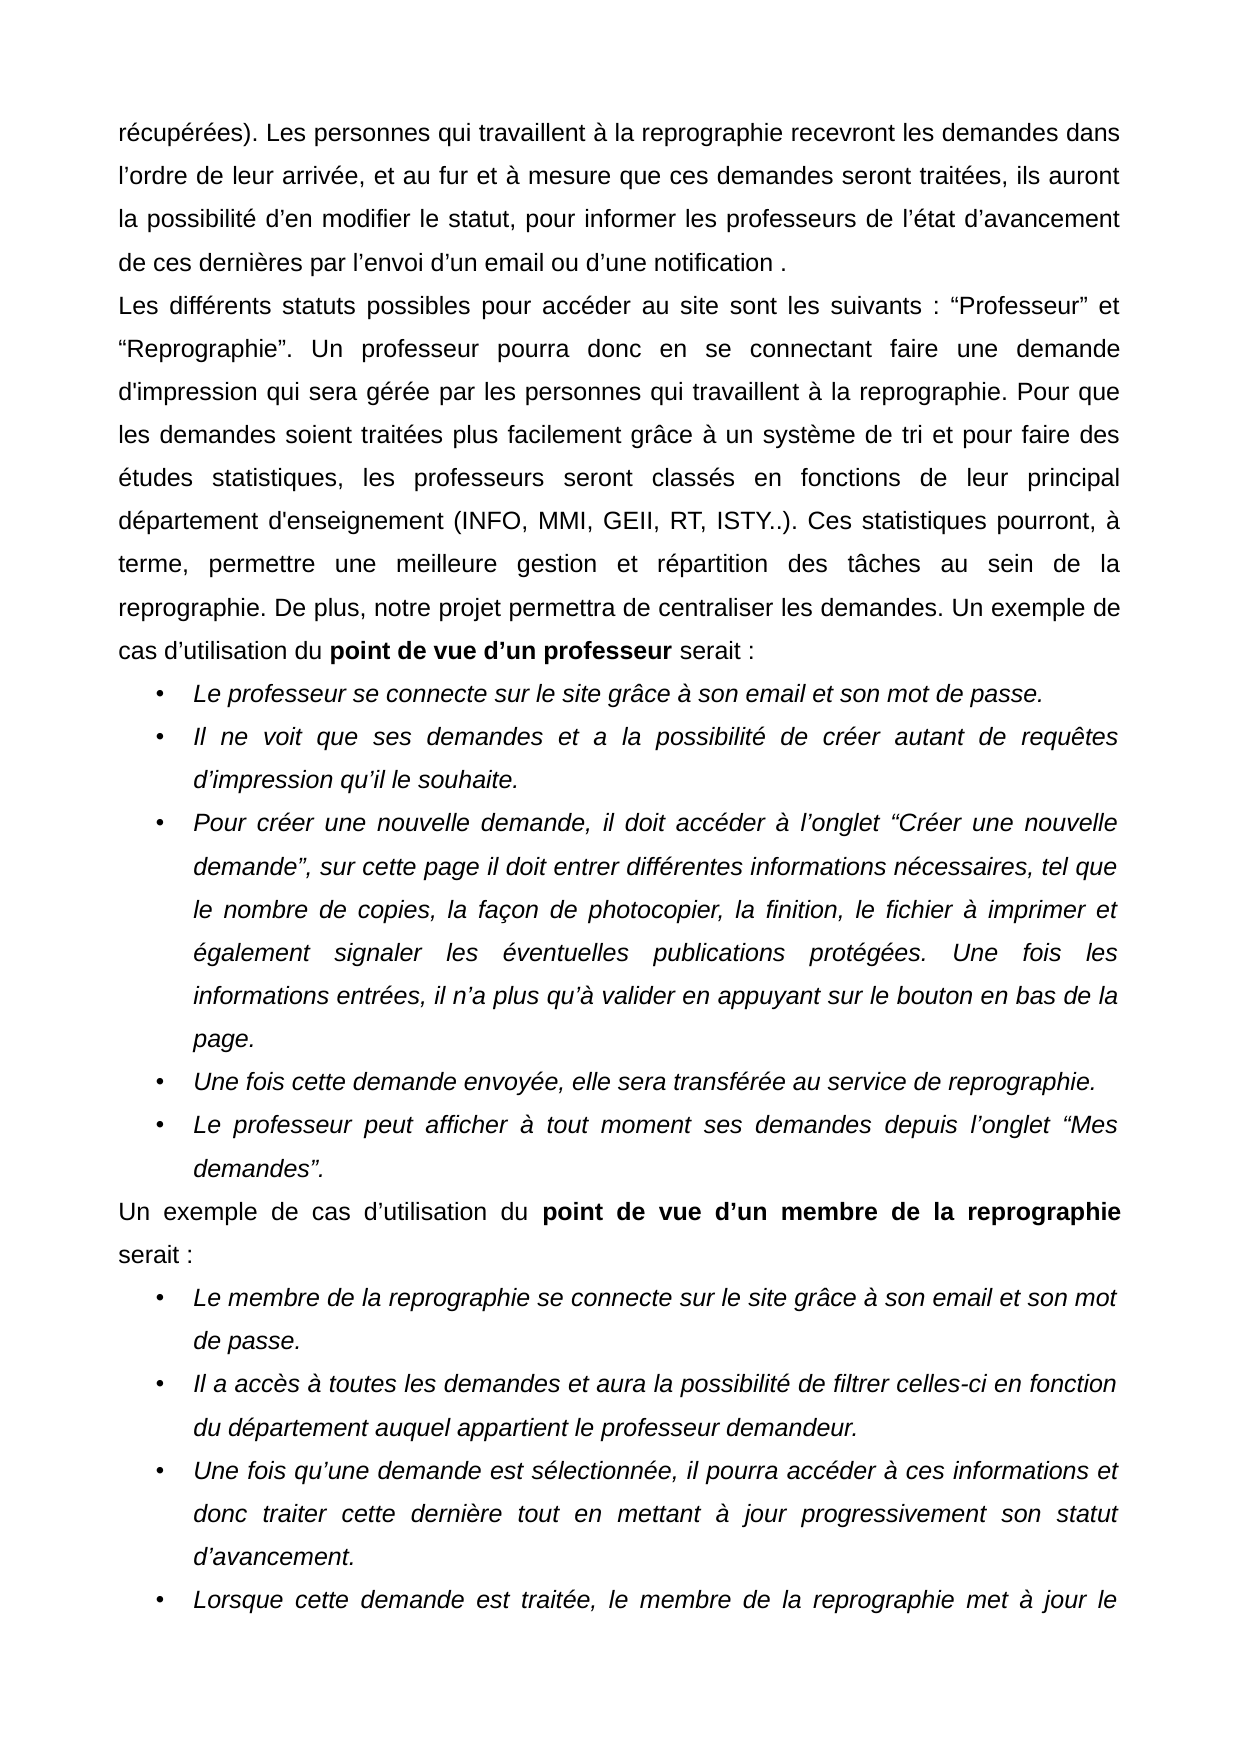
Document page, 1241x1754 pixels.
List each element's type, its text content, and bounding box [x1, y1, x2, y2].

list Le membre de la reprographie se connecte sur le site grâce à son email et son mot de passe. [156, 1283, 1122, 1355]
list Lorsque cette demande est traitée, le membre de la reprographie met à jour le [156, 1585, 1122, 1614]
text Les différents statuts possibles pour accéder au site sont les suivants : “Professeur” et “Reprographie”. Un professeur pourra donc en se connectant faire une demande d'impression qui sera gérée par les personnes qui travaillent à la reprographie. Pour que les demandes soient traitées plus facilement grâce à un système de tri et pour faire des études statistiques, les professeurs seront classés en fonctions de leur principal département d'enseignement (INFO, MMI, GEII, RT, ISTY..). Ces statistiques pourront, à terme, permettre une meilleure gestion et répartition des tâches au sein de la reprographie. De plus, notre projet permettra de centraliser les demandes. Un exemple de cas d’utilisation du point de vue d’un professeur serait : [118, 291, 1122, 664]
list Une fois cette demande envoyée, elle sera transférée au service de reprographie. [156, 1067, 1122, 1096]
list Le professeur se connecte sur le site grâce à son email et son mot de passe. [156, 679, 1122, 708]
list Pour créer une nouvelle demande, il doit accéder à l’onglet “Créer une nouvelle demande”, sur cette page il doit entrer différentes informations nécessaires, tel que le nombre de copies, la façon de photocopier, la finition, le fichier à imprimer et également signaler les éventuelles publications protégées. Une fois les informations entrées, il n’a plus qu’à valider en appuyant sur le bouton en bas de la page. [156, 808, 1122, 1053]
list Il ne voit que ses demandes et a la possibilité de créer autant de requêtes d’impression qu’il le souhaite. [156, 722, 1122, 794]
list Une fois qu’une demande est sélectionnée, il pourra accéder à ces informations et donc traiter cette dernière tout en mettant à jour progressivement son statut d’avancement. [156, 1456, 1122, 1571]
text Un exemple de cas d’utilisation du point de vue d’un membre de la reprographie serait : [118, 1197, 1122, 1269]
list Il a accès à toutes les demandes et aura la possibilité de filtrer celles-ci en fonction du département auquel appartient le professeur demandeur. [156, 1369, 1122, 1441]
text récupérées). Les personnes qui travaillent à la reprographie recevront les demandes dans l’ordre de leur arrivée, et au fur et à mesure que ces demandes seront traitées, ils auront la possibilité d’en modifier le statut, pour informer les professeurs de l’état d’avancement de ces dernières par l’envoi d’un email ou d’une notification . [118, 118, 1122, 276]
list Le professeur peut afficher à tout moment ses demandes depuis l’onglet “Mes demandes”. [156, 1110, 1122, 1182]
